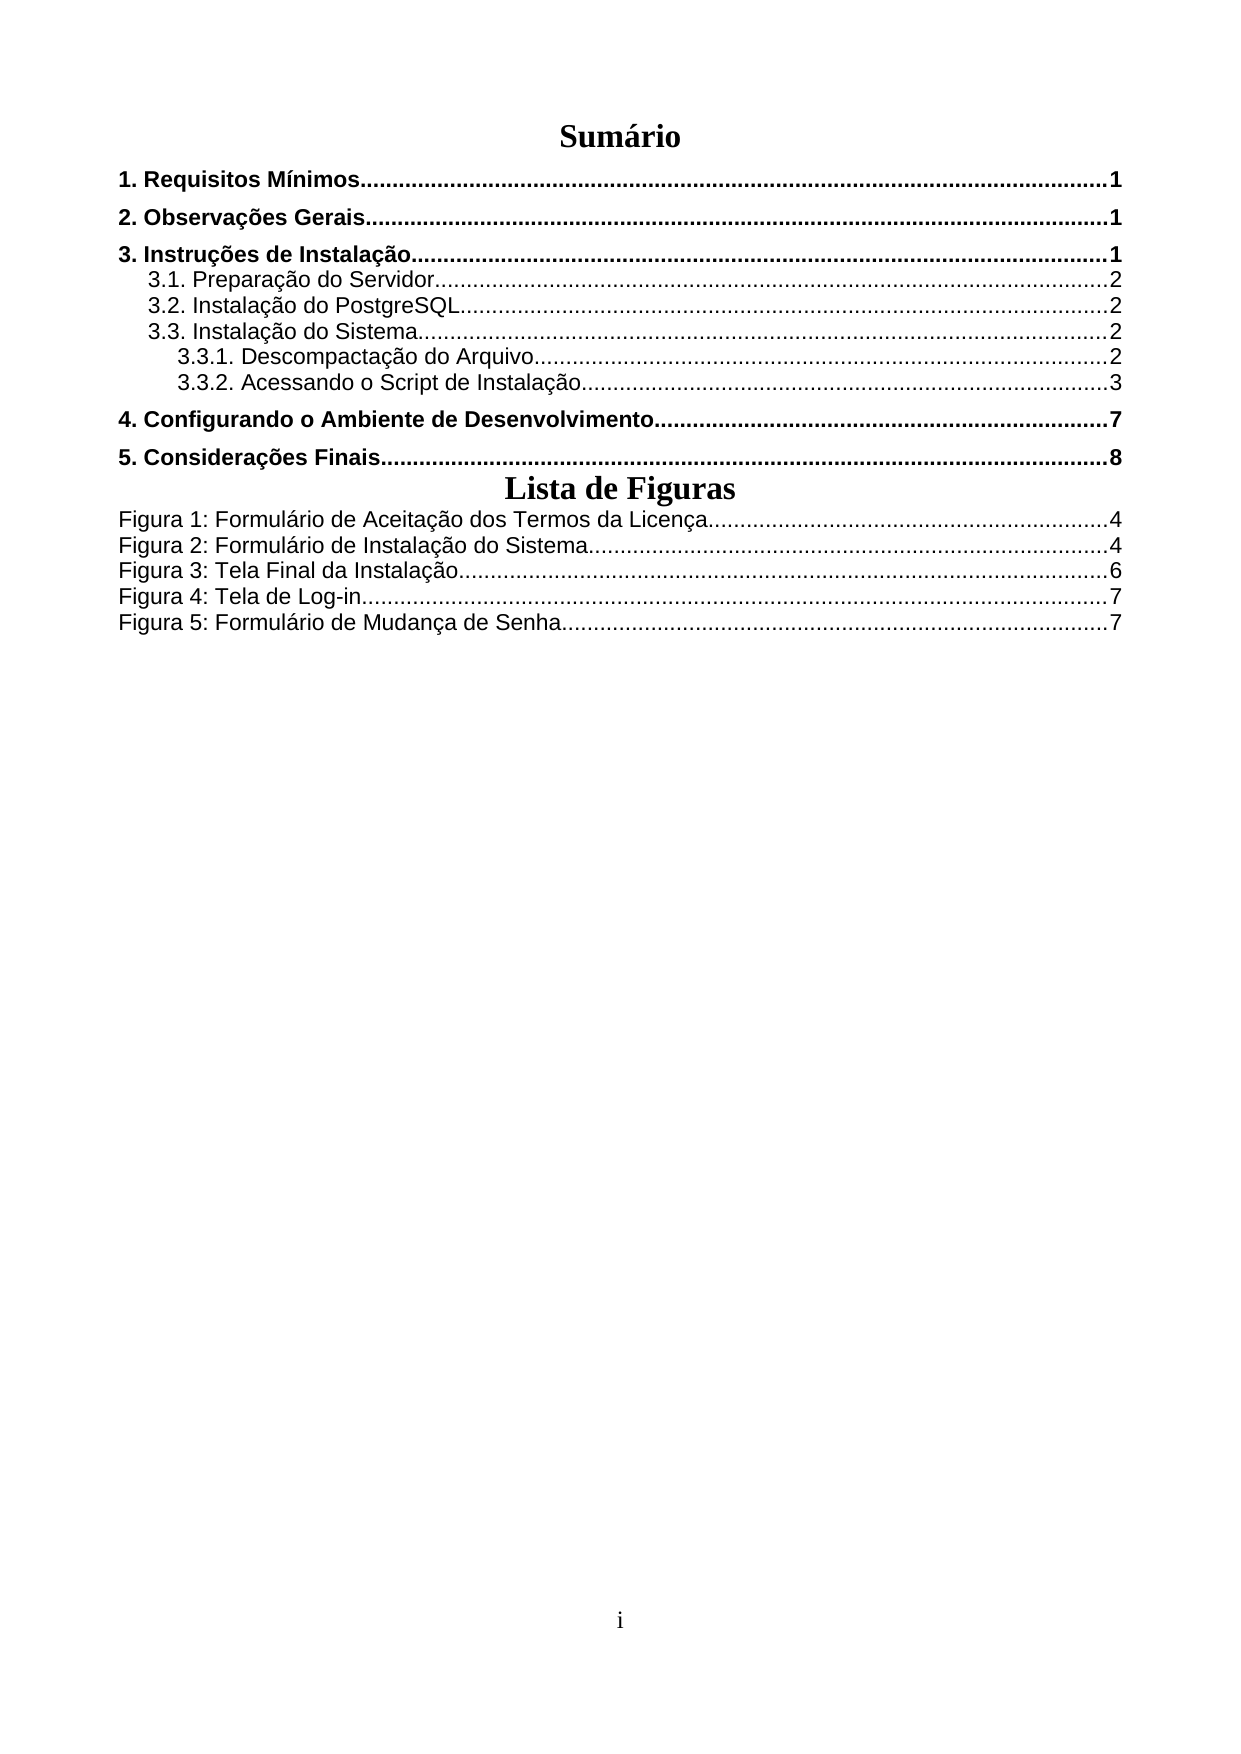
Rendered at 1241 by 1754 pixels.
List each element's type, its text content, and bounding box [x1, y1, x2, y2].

text 3.2. Instalação do PostgreSQL 2 [148, 293, 1122, 318]
text 4. Configurando o Ambiente de Desenvolvimento 7 [118, 407, 1122, 433]
text 3.3.2. Acessando o Script de Instalação 3 [177, 370, 1122, 395]
text Figura 4: Tela de Log-in 7 [118, 584, 1122, 609]
text 3.1. Preparação do Servidor 2 [148, 267, 1122, 293]
text Figura 1: Formulário de Aceitação dos Termos da Licença 4 [118, 507, 1122, 533]
subtitle Lista de Figuras [118, 470, 1122, 507]
text 1. Requisitos Mínimos 1 [118, 167, 1122, 192]
text 5. Considerações Finais 8 [118, 444, 1122, 470]
text Figura 2: Formulário de Instalação do Sistema 4 [118, 533, 1122, 558]
text 3. Instruções de Instalação 1 [118, 242, 1122, 267]
text Figura 3: Tela Final da Instalação 6 [118, 558, 1122, 584]
text 3.3. Instalação do Sistema 2 [148, 318, 1122, 344]
text Figura 5: Formulário de Mudança de Senha 7 [118, 609, 1122, 635]
subtitle Sumário [118, 118, 1122, 155]
text 3.3.1. Descompactação do Arquivo 2 [177, 344, 1122, 370]
text 2. Observações Gerais 1 [118, 204, 1122, 230]
